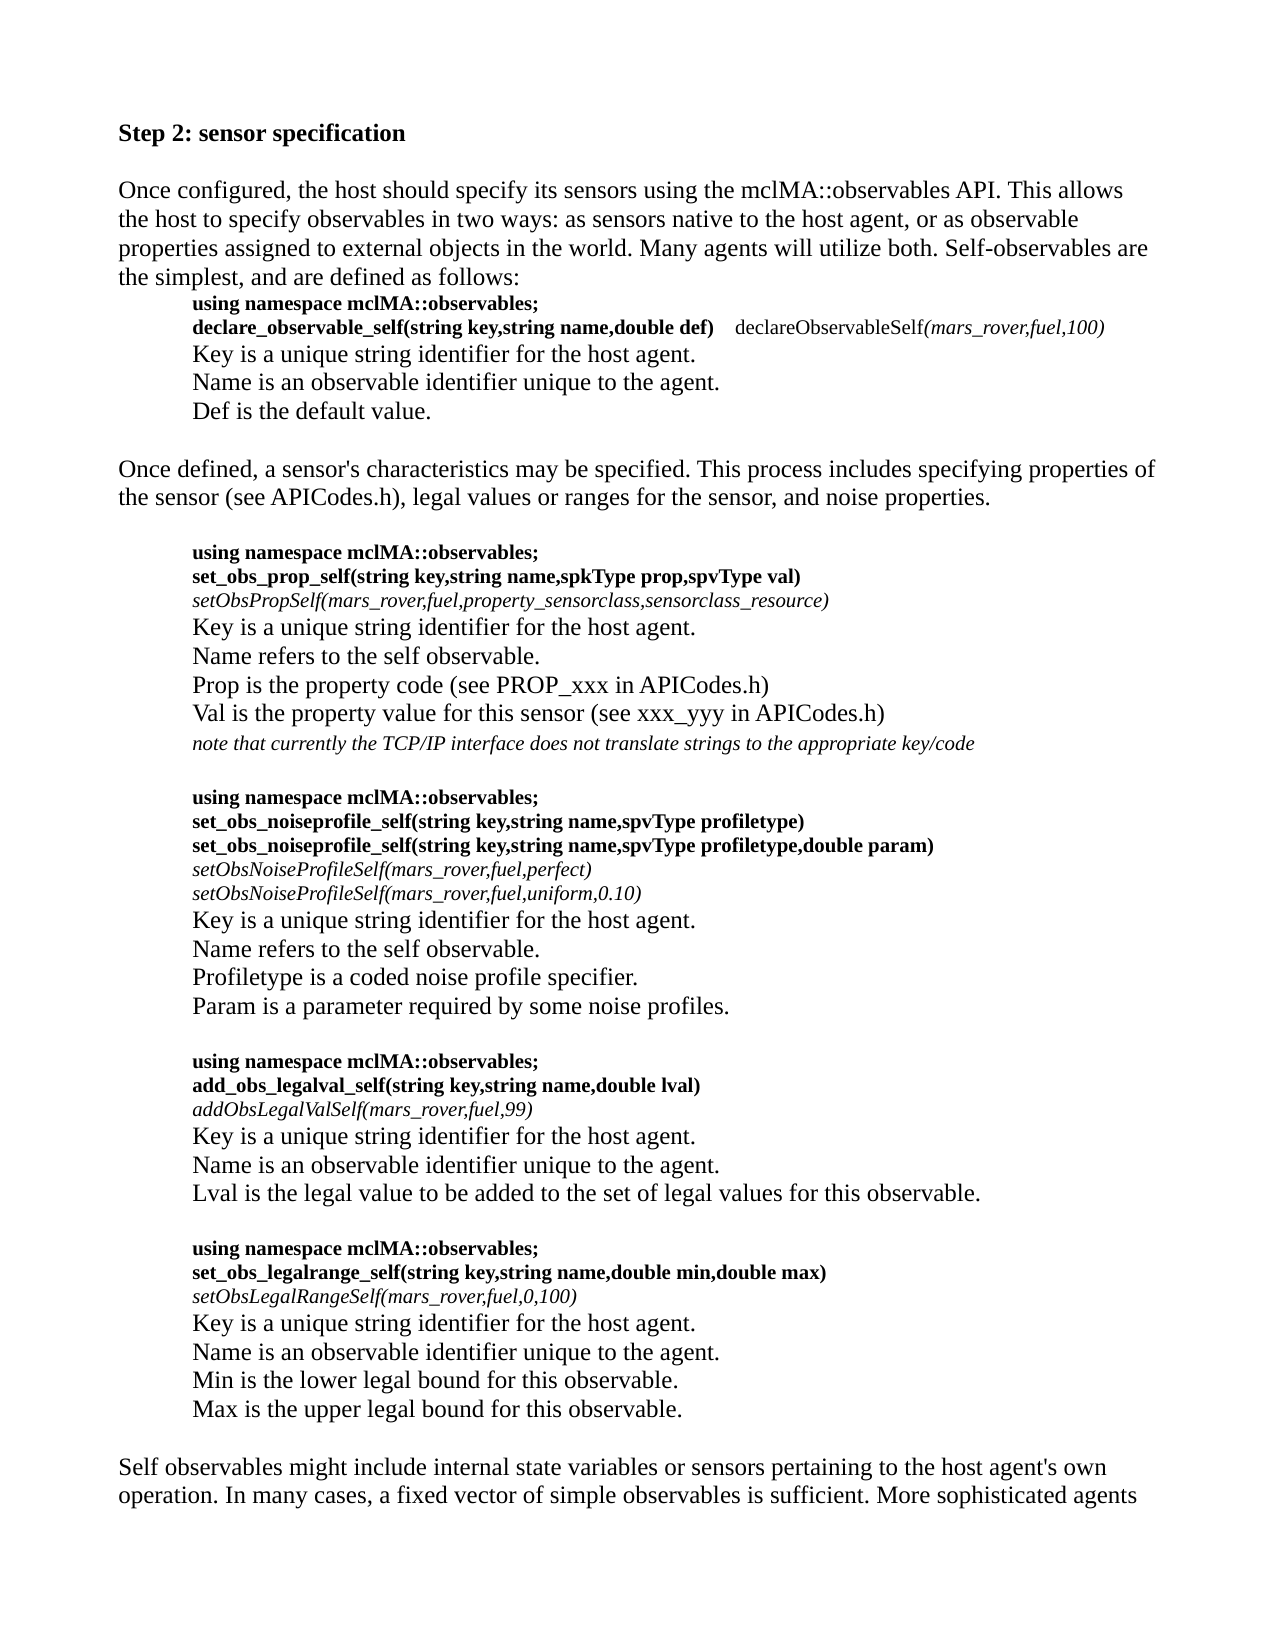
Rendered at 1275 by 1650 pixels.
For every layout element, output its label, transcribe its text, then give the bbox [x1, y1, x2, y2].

text Param is a parameter required by some noise profiles. [118, 991, 1157, 1020]
text Profiletype is a coded noise profile specifier. [118, 962, 1157, 991]
text Step 2: sensor specification [118, 118, 1157, 147]
text Lval is the legal value to be added to the set of legal values for this observable. [118, 1178, 1157, 1207]
text Name is an observable identifier unique to the agent. [118, 1337, 1157, 1366]
text set_obs_legalrange_self(string key,string name,double min,double max) [118, 1260, 1157, 1284]
text using namespace mclMA::observables; [118, 1049, 1157, 1073]
text addObsLegalValSelf(mars_rover,fuel,99) Key is a unique string identifier for the host agent. [118, 1097, 1157, 1150]
text Name refers to the self observable. [118, 934, 1157, 962]
text Val is the property value for this sensor (see xxx_yyy in APICodes.h) [118, 698, 1157, 727]
text using namespace mclMA::observables; [118, 785, 1157, 809]
text declare_observable_self(string key,string name,double def) declareObservableSelf(mars_rover,fuel,100) Key is a unique string identifier for the host agent. [118, 315, 1157, 367]
text set_obs_prop_self(string key,string name,spkType prop,spvType val) [118, 564, 1157, 588]
text Max is the upper legal bound for this observable. [118, 1394, 1157, 1423]
text using namespace mclMA::observables; [118, 540, 1157, 564]
text add_obs_legalval_self(string key,string name,double lval) [118, 1073, 1157, 1097]
text using namespace mclMA::observables; [118, 291, 1157, 315]
text set_obs_noiseprofile_self(string key,string name,spvType profiletype) [118, 809, 1157, 833]
text Name is an observable identifier unique to the agent. [118, 1150, 1157, 1178]
text setObsNoiseProfileSelf(mars_rover,fuel,perfect) setObsNoiseProfileSelf(mars_rover,fuel,uniform,0.10) Key is a unique string identifier for the host agent. [118, 857, 1157, 934]
text Once configured, the host should specify its sensors using the mclMA::observables API. This allows the host to specify observables in two ways: as sensors native to the host agent, or as observable properties assigned to external objects in the world. Many agents will utilize both. Self-observables are the simplest, and are defined as follows: [118, 176, 1157, 291]
text Def is the default value. [118, 396, 1157, 425]
text setObsLegalRangeSelf(mars_rover,fuel,0,100) Key is a unique string identifier for the host agent. [118, 1284, 1157, 1337]
text setObsPropSelf(mars_rover,fuel,property_sensorclass,sensorclass_resource) Key is a unique string identifier for the host agent. [118, 588, 1157, 641]
text using namespace mclMA::observables; [118, 1236, 1157, 1260]
text Prop is the property code (see PROP_xxx in APICodes.h) [118, 670, 1157, 698]
text Name refers to the self observable. [118, 641, 1157, 670]
text note that currently the TCP/IP interface does not translate strings to the appropriate key/code [118, 727, 1157, 756]
text Self observables might include internal state variables or sensors pertaining to the host agent's own operation. In many cases, a fixed vector of simple observables is sufficient. More sophisticated agents [118, 1452, 1157, 1509]
text Name is an observable identifier unique to the agent. [118, 367, 1157, 396]
text set_obs_noiseprofile_self(string key,string name,spvType profiletype,double param) [118, 833, 1157, 857]
text Once defined, a sensor's characteristics may be specified. This process includes specifying properties of the sensor (see APICodes.h), legal values or ranges for the sensor, and noise properties. [118, 454, 1157, 511]
text Min is the lower legal bound for this observable. [118, 1366, 1157, 1394]
